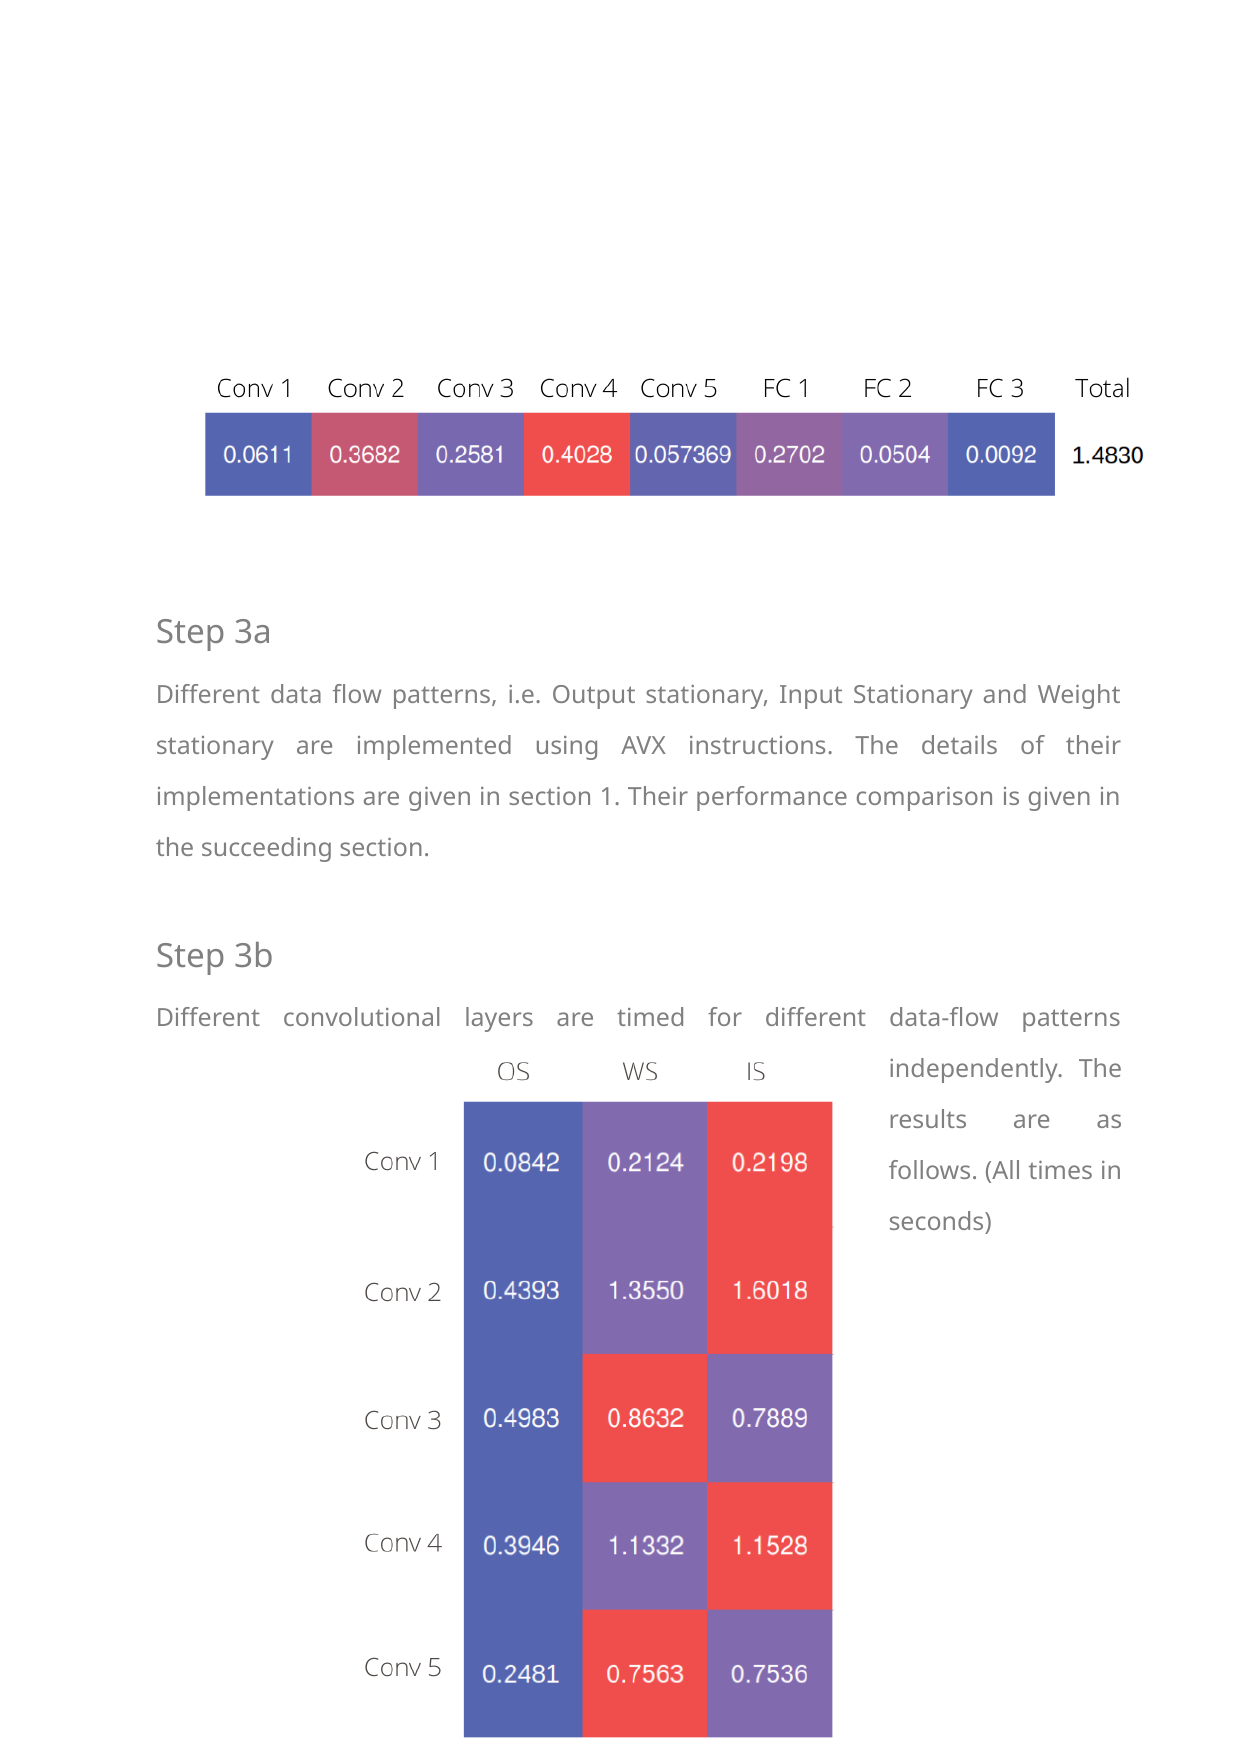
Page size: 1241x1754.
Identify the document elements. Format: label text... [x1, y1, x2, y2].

text Different convolutional layers are timed for different data-flow patterns independently. The results are as follows. (All times in seconds) [156, 1000, 1122, 1238]
text Step 3a [156, 608, 1122, 654]
picture [186, 345, 1154, 518]
text Step 3b [156, 932, 1122, 977]
text Different data flow patterns, i.e. Output stationary, Input Stationary and Weight stationary are implemented using AVX instructions. The details of their implementations are given in section 1. Their performance comparison is given in the succeeding section. [156, 676, 1122, 864]
picture [338, 1046, 851, 1754]
